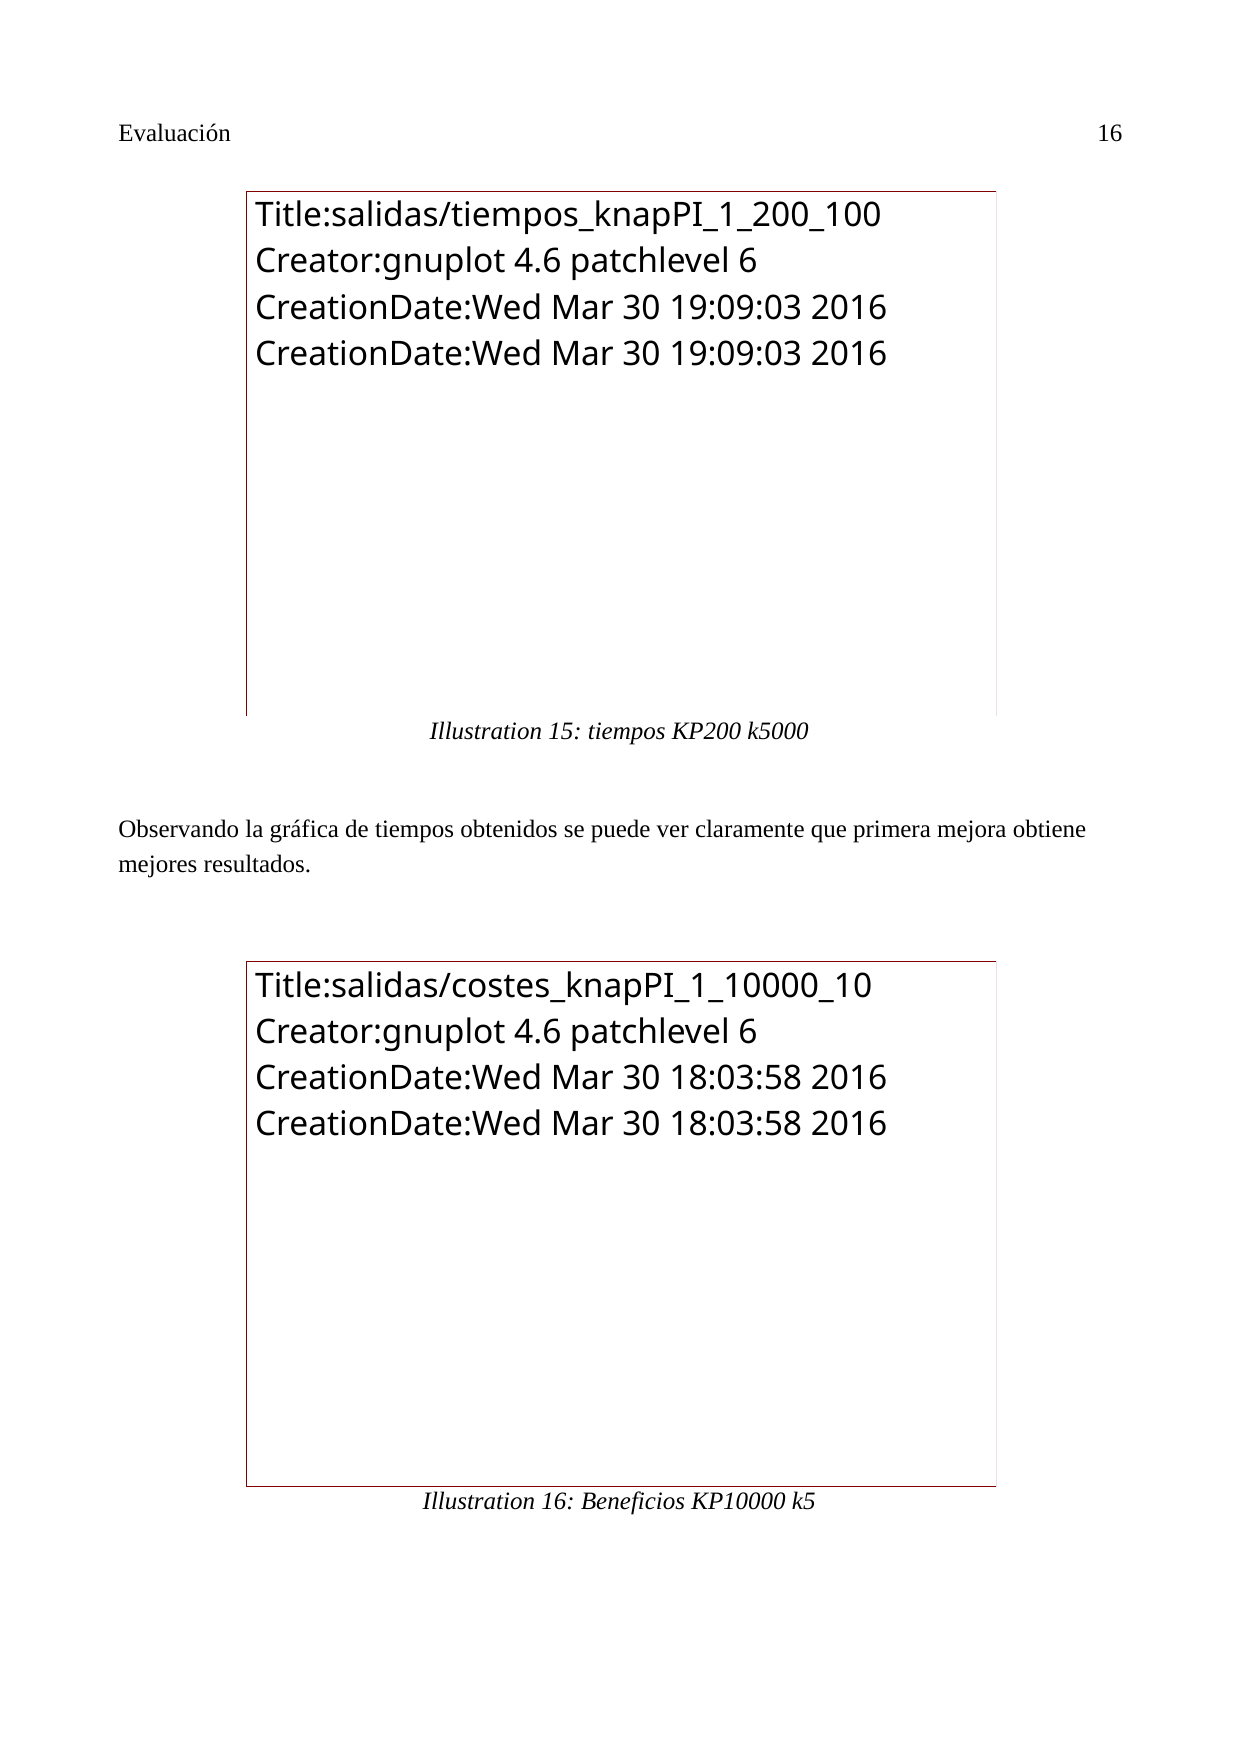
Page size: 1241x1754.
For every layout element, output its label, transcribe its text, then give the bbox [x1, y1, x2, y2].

text Observando la gráfica de tiempos obtenidos se puede ver claramente que primera mejora obtiene mejores resultados. [118, 814, 1122, 877]
text Illustration 16: Beneficios KP10000 k5 [244, 959, 996, 1515]
text Illustration 15: tiempos KP200 k5000 [244, 189, 996, 745]
